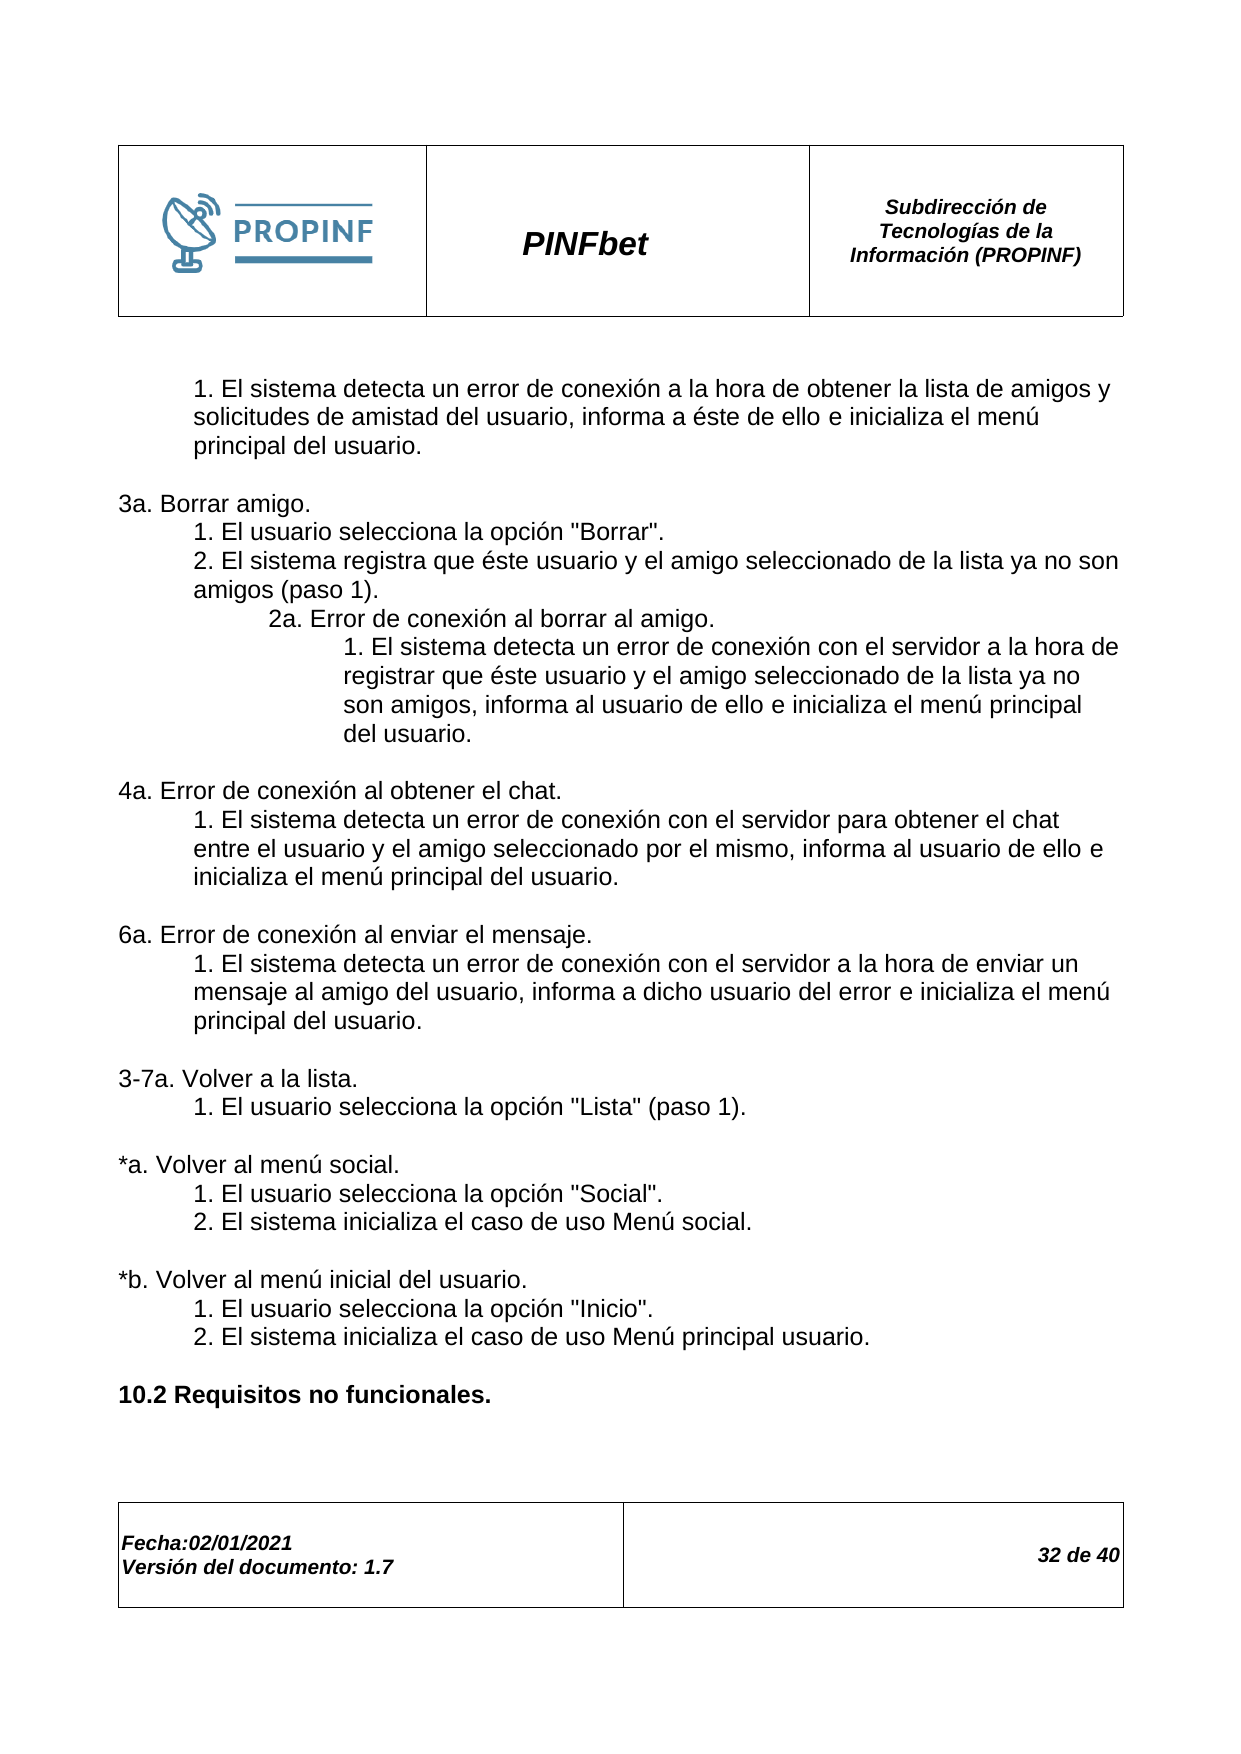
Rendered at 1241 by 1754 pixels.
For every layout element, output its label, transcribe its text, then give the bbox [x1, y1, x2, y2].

text *b. Volver al menú inicial del usuario. [118, 1265, 1122, 1294]
text 4a. Error de conexión al obtener el chat. [118, 776, 1122, 805]
text 1. El usuario selecciona la opción "Lista" (paso 1). [118, 1092, 1122, 1121]
text 1. El sistema detecta un error de conexión a la hora de obtener la lista de amigos y solicitudes de amistad del usuario, informa a éste de ello e inicializa el menú principal del usuario. [118, 374, 1122, 460]
text 2. El sistema inicializa el caso de uso Menú principal usuario. [118, 1322, 1122, 1351]
picture [126, 170, 414, 301]
text 1. El usuario selecciona la opción "Social". [118, 1179, 1122, 1207]
text 10.2 Requisitos no funcionales. [118, 1380, 1122, 1409]
text 1. El sistema detecta un error de conexión con el servidor a la hora de enviar un mensaje al amigo del usuario, informa a dicho usuario del error e inicializa el menú principal del usuario. [118, 949, 1122, 1035]
text 2. El sistema registra que éste usuario y el amigo seleccionado de la lista ya no son amigos (paso 1). [118, 546, 1122, 604]
text 2. El sistema inicializa el caso de uso Menú social. [118, 1207, 1122, 1236]
text 3a. Borrar amigo. [118, 489, 1122, 517]
text 1. El usuario selecciona la opción "Borrar". [118, 517, 1122, 546]
text 1. El usuario selecciona la opción "Inicio". [118, 1294, 1122, 1322]
text 1. El sistema detecta un error de conexión con el servidor para obtener el chat entre el usuario y el amigo seleccionado por el mismo, informa al usuario de ello e inicializa el menú principal del usuario. [118, 805, 1122, 891]
text 6a. Error de conexión al enviar el mensaje. [118, 920, 1122, 949]
text *a. Volver al menú social. [118, 1150, 1122, 1179]
text 2a. Error de conexión al borrar al amigo. [118, 604, 1122, 632]
text 3-7a. Volver a la lista. [118, 1064, 1122, 1092]
text 1. El sistema detecta un error de conexión con el servidor a la hora de registrar que éste usuario y el amigo seleccionado de la lista ya no son amigos, informa al usuario de ello e inicializa el menú principal del usuario. [118, 632, 1122, 747]
